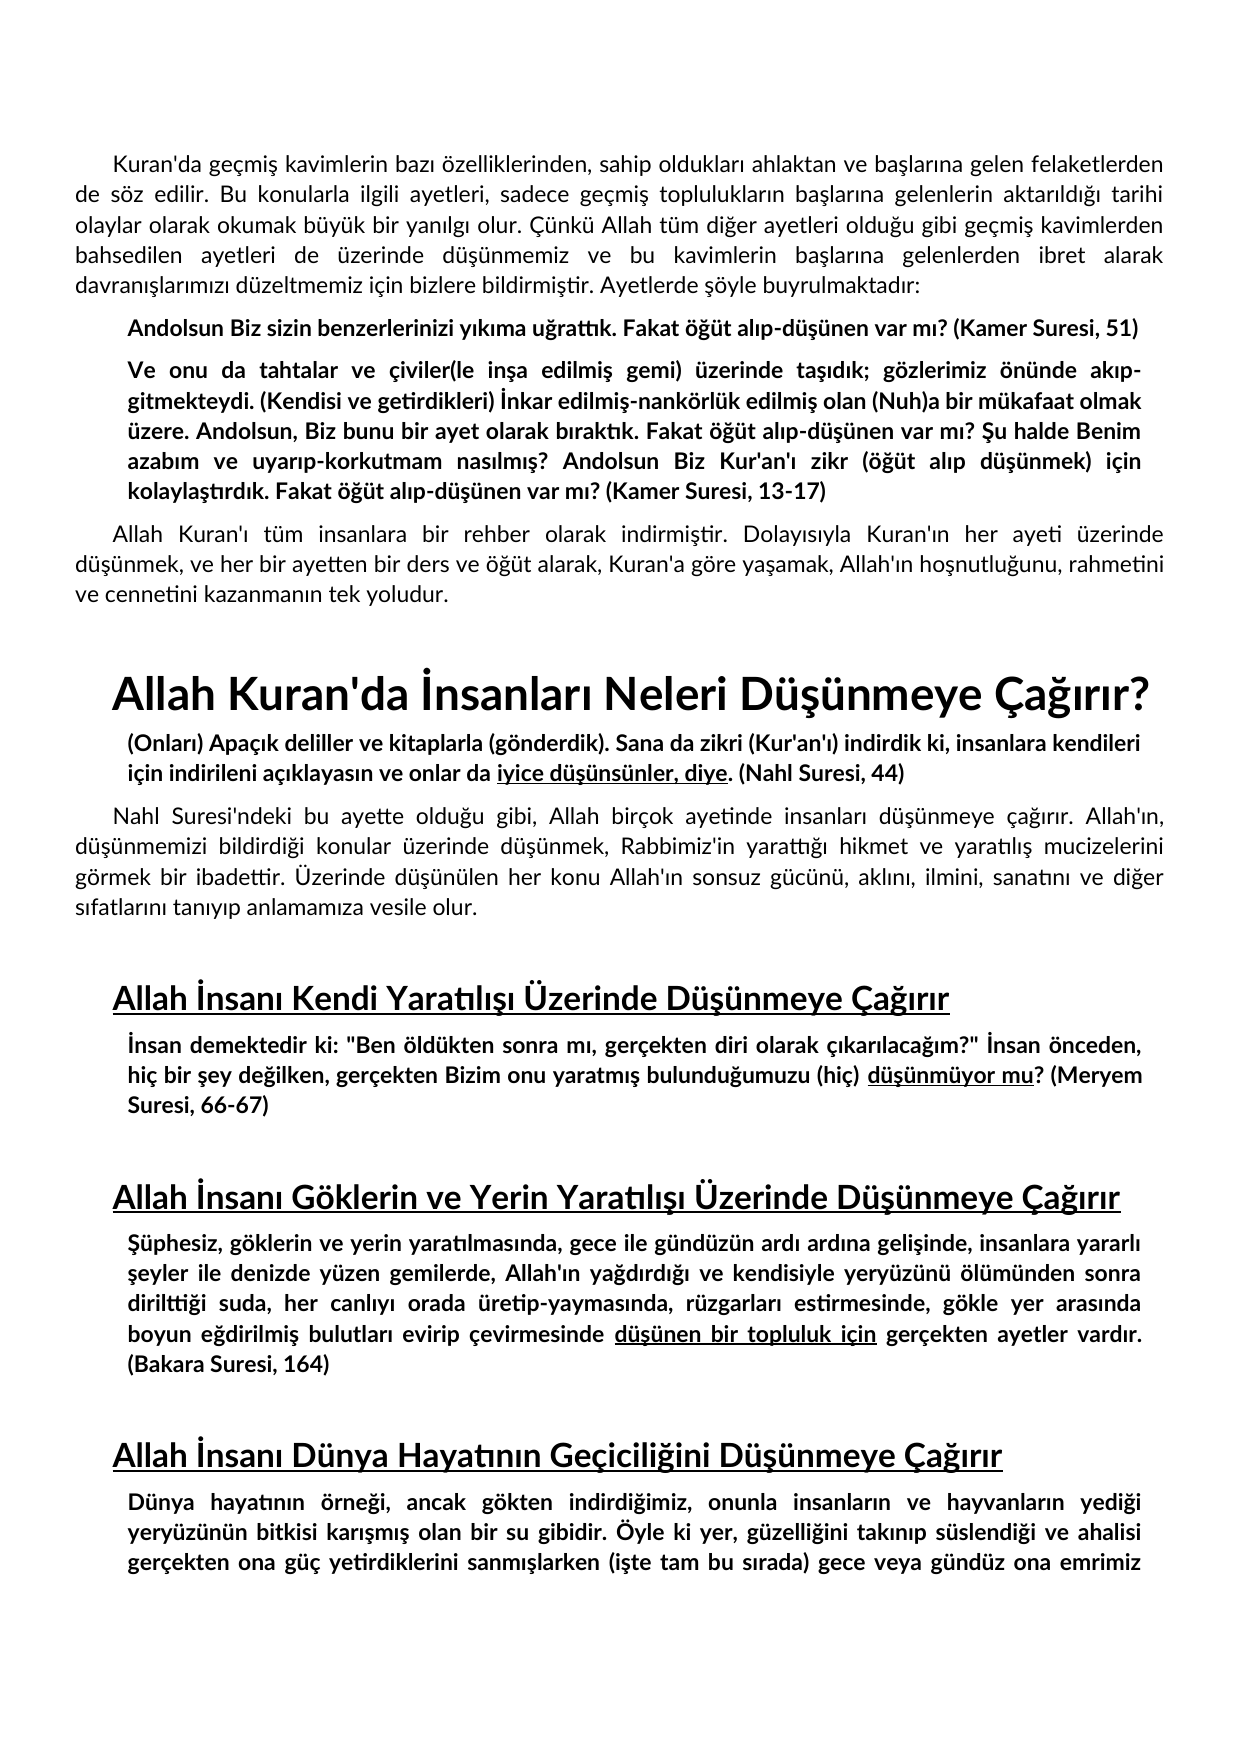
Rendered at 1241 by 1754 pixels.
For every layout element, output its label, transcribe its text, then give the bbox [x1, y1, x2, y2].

text Kuran'da geçmiş kavimlerin bazı özelliklerinden, sahip oldukları ahlaktan ve başlarına gelen felaketlerden de söz edilir. Bu konularla ilgili ayetleri, sadece geçmiş toplulukların başlarına gelenlerin aktarıldığı tarihi olaylar olarak okumak büyük bir yanılgı olur. Çünkü Allah tüm diğer ayetleri olduğu gibi geçmiş kavimlerden bahsedilen ayetleri de üzerinde düşünmemiz ve bu kavimlerin başlarına gelenlerden ibret alarak davranışlarımızı düzeltmemiz için bizlere bildirmiştir. Ayetlerde şöyle buyrulmaktadır: [75, 150, 1165, 298]
subtitle Allah İnsanı Göklerin ve Yerin Yaratılışı Üzerinde Düşünmeye Çağırır [112, 1176, 1165, 1216]
text Andolsun Biz sizin benzerlerinizi yıkıma uğrattık. Fakat öğüt alıp-düşünen var mı? (Kamer Suresi, 51) [127, 313, 1143, 341]
text Nahl Suresi'ndeki bu ayette olduğu gibi, Allah birçok ayetinde insanları düşünmeye çağırır. Allah'ın, düşünmemizi bildirdiği konular üzerinde düşünmek, Rabbimiz'in yarattığı hikmet ve yaratılış mucizelerini görmek bir ibadettir. Üzerinde düşünülen her konu Allah'ın sonsuz gücünü, aklını, ilmini, sanatını ve diğer sıfatlarını tanıyıp anlamamıza vesile olur. [75, 802, 1165, 920]
text Dünya hayatının örneği, ancak gökten indirdiğimiz, onunla insanların ve hayvanların yediği yeryüzünün bitkisi karışmış olan bir su gibidir. Öyle ki yer, güzelliğini takınıp süslendiği ve ahalisi gerçekten ona güç yetirdiklerini sanmışlarken (işte tam bu sırada) gece veya gündüz ona emrimiz [127, 1487, 1143, 1575]
text Ve onu da tahtalar ve çiviler(le inşa edilmiş gemi) üzerinde taşıdık; gözlerimiz önünde akıp-gitmekteydi. (Kendisi ve getirdikleri) İnkar edilmiş-nankörlük edilmiş olan (Nuh)a bir mükafaat olmak üzere. Andolsun, Biz bunu bir ayet olarak bıraktık. Fakat öğüt alıp-düşünen var mı? Şu halde Benim azabım ve uyarıp-korkutmam nasılmış? Andolsun Biz Kur'an'ı zikr (öğüt alıp düşünmek) için kolaylaştırdık. Fakat öğüt alıp-düşünen var mı? (Kamer Suresi, 13-17) [127, 356, 1143, 504]
text Şüphesiz, göklerin ve yerin yaratılmasında, gece ile gündüzün ardı ardına gelişinde, insanlara yararlı şeyler ile denizde yüzen gemilerde, Allah'ın yağdırdığı ve kendisiyle yeryüzünü ölümünden sonra dirilttiği suda, her canlıyı orada üretip-yaymasında, rüzgarları estirmesinde, gökle yer arasında boyun eğdirilmiş bulutları evirip çevirmesinde düşünen bir topluluk için gerçekten ayetler vardır. (Bakara Suresi, 164) [127, 1229, 1143, 1377]
subtitle Allah İnsanı Kendi Yaratılışı Üzerinde Düşünmeye Çağırır [112, 978, 1165, 1018]
text (Onları) Apaçık deliller ve kitaplarla (gönderdik). Sana da zikri (Kur'an'ı) indirdik ki, insanlara kendileri için indirileni açıklayasın ve onlar da iyice düşünsünler, diye. (Nahl Suresi, 44) [127, 729, 1143, 787]
subtitle Allah İnsanı Dünya Hayatının Geçiciliğini Düşünmeye Çağırır [112, 1435, 1165, 1475]
text Allah Kuran'ı tüm insanlara bir rehber olarak indirmiştir. Dolayısıyla Kuran'ın her ayeti üzerinde düşünmek, ve her bir ayetten bir ders ve öğüt alarak, Kuran'a göre yaşamak, Allah'ın hoşnutluğunu, rahmetini ve cennetini kazanmanın tek yoludur. [75, 520, 1165, 608]
text İnsan demektedir ki: "Ben öldükten sonra mı, gerçekten diri olarak çıkarılacağım?" İnsan önceden, hiç bir şey değilken, gerçekten Bizim onu yaratmış bulunduğumuzu (hiç) düşünmüyor mu? (Meryem Suresi, 66-67) [127, 1030, 1143, 1118]
subtitle Allah Kuran'da İnsanları Neleri Düşünmeye Çağırır? [112, 666, 1165, 721]
